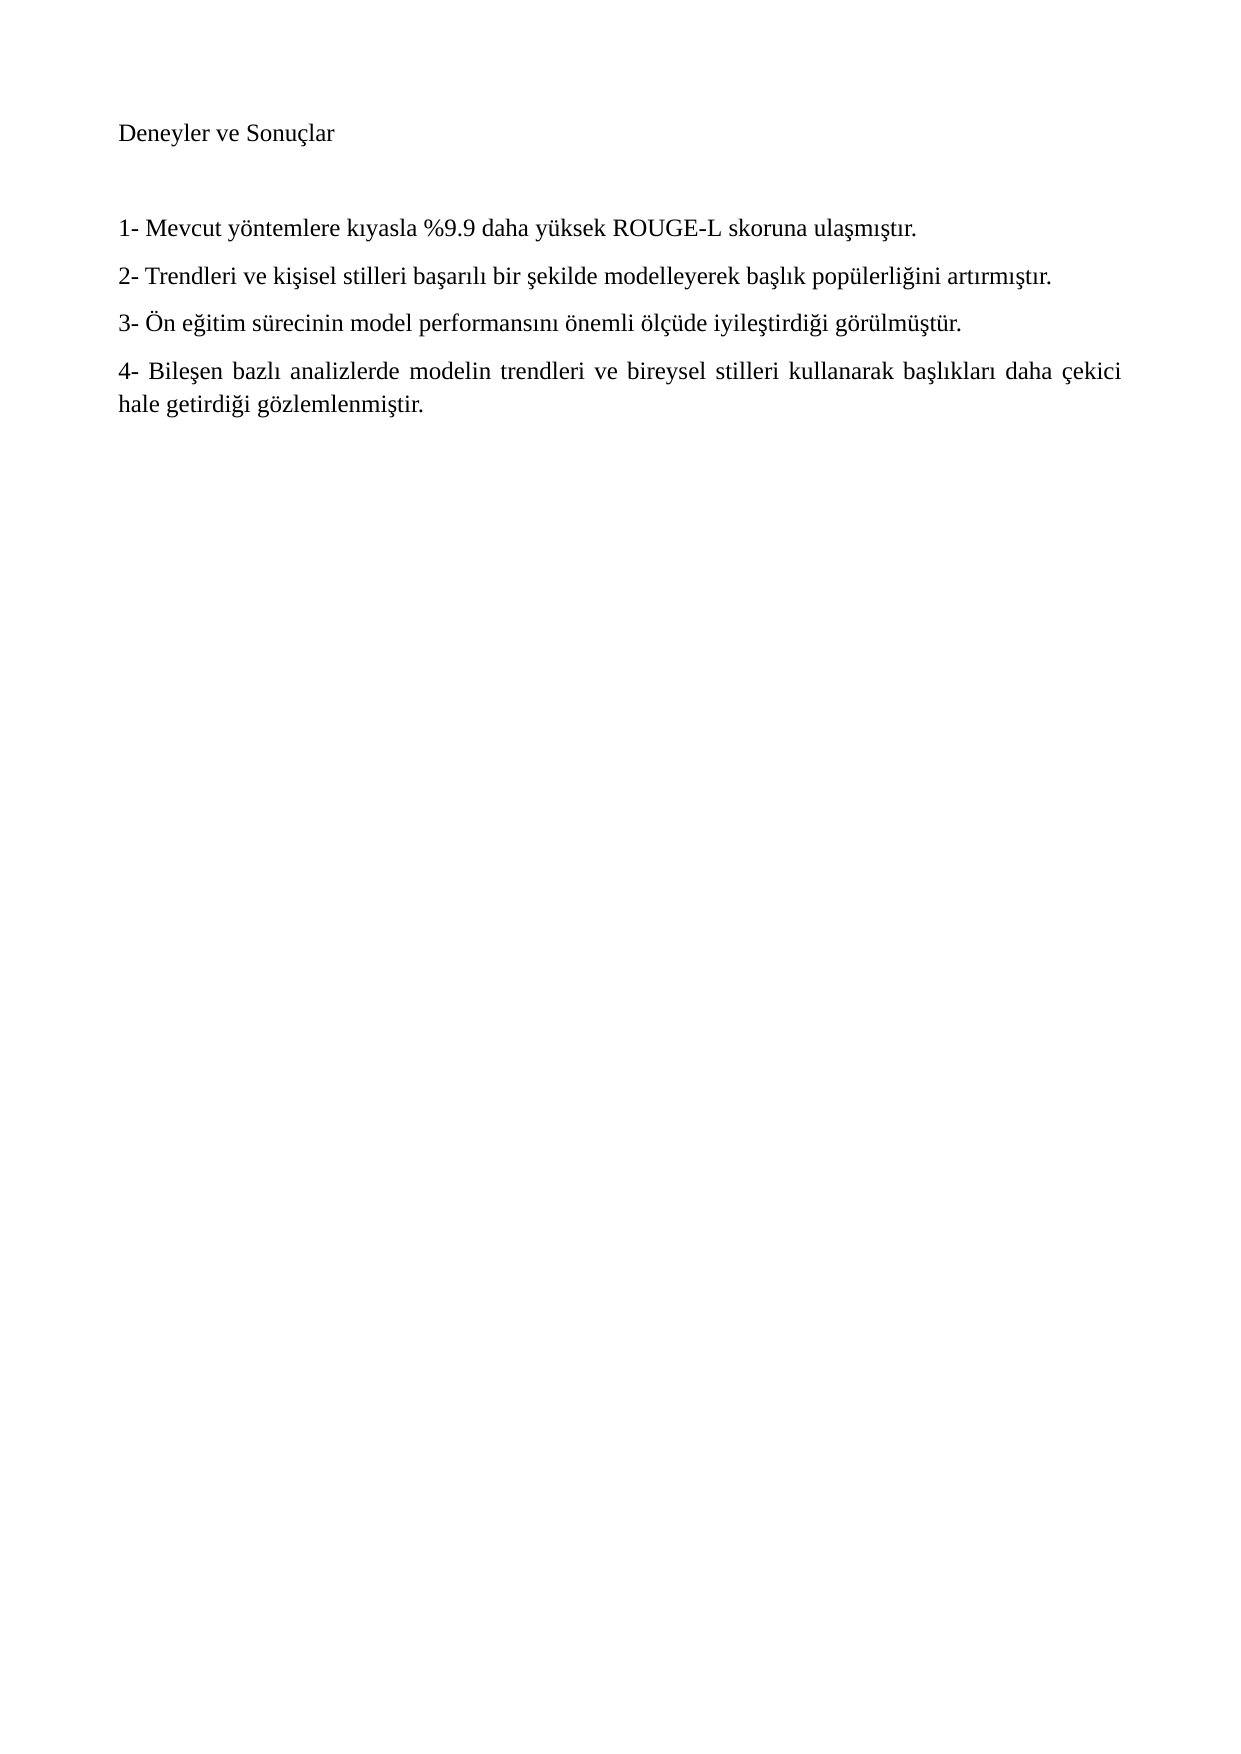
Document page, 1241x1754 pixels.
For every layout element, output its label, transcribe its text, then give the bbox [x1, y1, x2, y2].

text 3- Ön eğitim sürecinin model performansını önemli ölçüde iyileştirdiği görülmüştür. [118, 308, 1122, 337]
text 4- Bileşen bazlı analizlerde modelin trendleri ve bireysel stilleri kullanarak başlıkları daha çekici hale getirdiği gözlemlenmiştir. [118, 356, 1122, 418]
text 1- Mevcut yöntemlere kıyasla %9.9 daha yüksek ROUGE-L skoruna ulaşmıştır. [118, 213, 1122, 242]
text 2- Trendleri ve kişisel stilleri başarılı bir şekilde modelleyerek başlık popülerliğini artırmıştır. [118, 261, 1122, 289]
subtitle Deneyler ve Sonuçlar [118, 118, 1122, 147]
